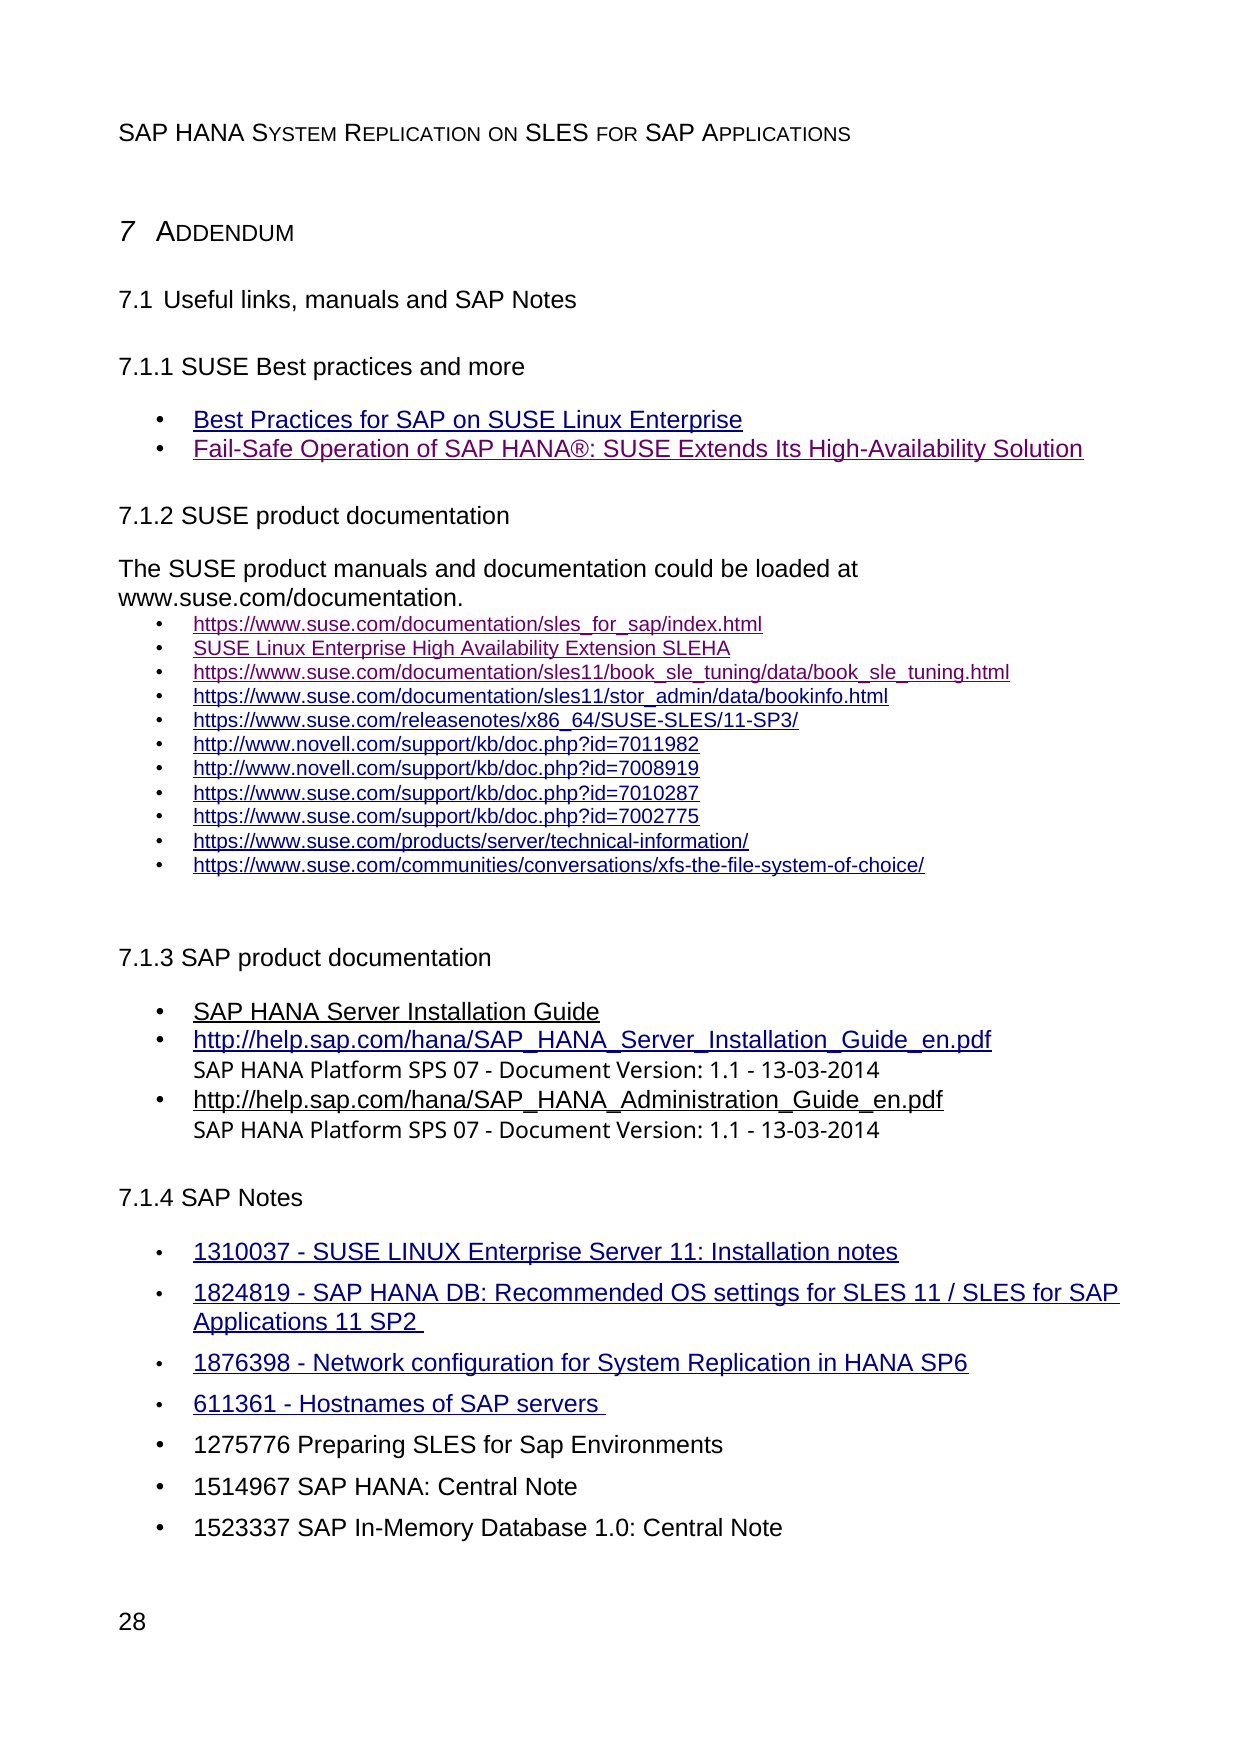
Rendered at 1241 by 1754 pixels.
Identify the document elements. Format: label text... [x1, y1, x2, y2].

list 1876398 - Network configuration for System Replication in HANA SP6 [156, 1348, 1122, 1376]
list https://www.suse.com/products/server/technical-information/ [156, 828, 1122, 852]
list http://www.novell.com/support/kb/doc.php?id=7008919 [156, 756, 1122, 780]
subtitle Addendum [118, 214, 1122, 248]
list 1310037 - SUSE LINUX Enterprise Server 11: Installation notes [156, 1236, 1122, 1265]
subtitle Useful links, manuals and SAP Notes [118, 285, 1122, 314]
subtitle SUSE product documentation [118, 501, 1122, 529]
list 1275776 Preparing SLES for Sap Environments [156, 1430, 1122, 1459]
list http://help.sap.com/hana/SAP_HANA_Administration_Guide_en.pdf SAP HANA Platform SPS 07 - Document Version: 1.1 - 13-03-2014 [156, 1085, 1122, 1145]
list http://help.sap.com/hana/SAP_HANA_Server_Installation_Guide_en.pdf SAP HANA Platform SPS 07 - Document Version: 1.1 - 13-03-2014 [156, 1025, 1122, 1085]
list 1514967 SAP HANA: Central Note [156, 1472, 1122, 1500]
text The SUSE product manuals and documentation could be loaded at www.suse.com/documentation. [118, 554, 1122, 612]
list https://www.suse.com/documentation/sles11/book_sle_tuning/data/book_sle_tuning.html [156, 660, 1122, 684]
list https://www.suse.com/documentation/sles_for_sap/index.html [156, 612, 1122, 636]
list 611361 - Hostnames of SAP servers [156, 1389, 1122, 1418]
list https://www.suse.com/documentation/sles11/stor_admin/data/bookinfo.html [156, 684, 1122, 708]
list https://www.suse.com/support/kb/doc.php?id=7002775 [156, 804, 1122, 828]
list SAP HANA Server Installation Guide [156, 997, 1122, 1025]
subtitle SAP Notes [118, 1183, 1122, 1211]
list http://www.novell.com/support/kb/doc.php?id=7011982 [156, 732, 1122, 756]
list 1523337 SAP In-Memory Database 1.0: Central Note [156, 1513, 1122, 1542]
list https://www.suse.com/support/kb/doc.php?id=7010287 [156, 780, 1122, 804]
list 1824819 - SAP HANA DB: Recommended OS settings for SLES 11 / SLES for SAP Applications 11 SP2 [156, 1278, 1122, 1335]
list Fail-Safe Operation of SAP HANA®: SUSE Extends Its High-Availability Solution [156, 434, 1122, 463]
subtitle SUSE Best practices and more [118, 352, 1122, 380]
list SUSE Linux Enterprise High Availability Extension SLEHA [156, 636, 1122, 660]
list https://www.suse.com/releasenotes/x86_64/SUSE-SLES/11-SP3/ [156, 708, 1122, 732]
list https://www.suse.com/communities/conversations/xfs-the-file-system-of-choice/ [156, 852, 1122, 877]
list Best Practices for SAP on SUSE Linux Enterprise [156, 405, 1122, 434]
subtitle SAP product documentation [118, 943, 1122, 972]
